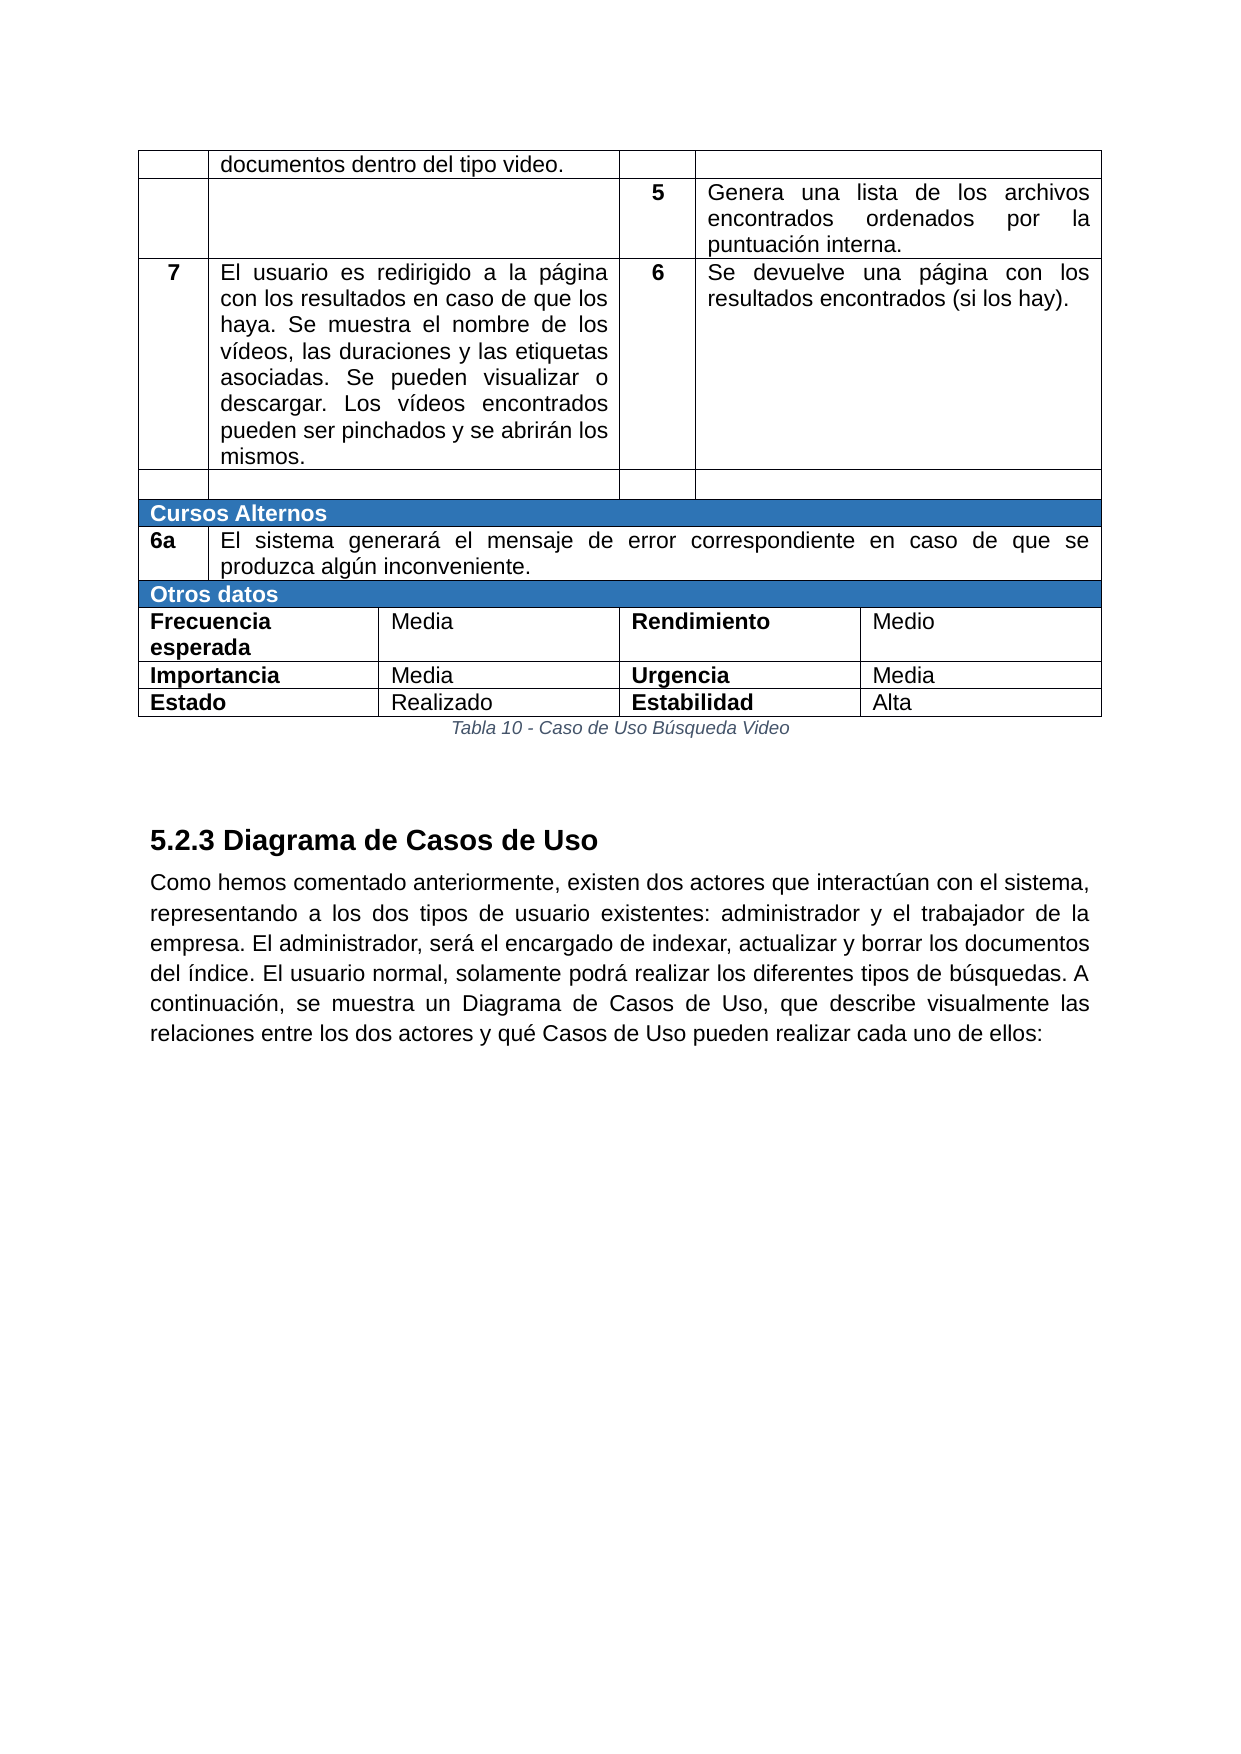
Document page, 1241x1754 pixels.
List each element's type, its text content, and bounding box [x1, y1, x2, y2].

table_cell Genera una lista de los archivos encontrados ordenados por la puntuación interna. [696, 179, 1101, 257]
table_cell Cursos Alternos [139, 500, 1101, 526]
table_cell Frecuencia esperada [139, 608, 378, 661]
table_cell [209, 179, 619, 257]
table_cell [620, 470, 695, 498]
table_cell Media [379, 608, 619, 661]
table_cell [139, 151, 208, 177]
table_cell 7 [139, 259, 208, 469]
table_cell 6 [620, 259, 695, 469]
table_cell El sistema generará el mensaje de error correspondiente en caso de que se produzca algún inconveniente. [209, 527, 1101, 579]
text Como hemos comentado anteriormente, existen dos actores que interactúan con el sistema, representando a los dos tipos de usuario existentes: administrador y el trabajador de la empresa. El administrador, será el encargado de indexar, actualizar y borrar los documentos del índice. El usuario normal, solamente podrá realizar los diferentes tipos de búsquedas. A continuación, se muestra un Diagrama de Casos de Uso, que describe visualmente las relaciones entre los dos actores y qué Casos de Uso pueden realizar cada uno de ellos: [150, 869, 1090, 1047]
table_cell Estado [139, 689, 378, 716]
table_cell Se devuelve una página con los resultados encontrados (si los hay). [696, 259, 1101, 469]
table_cell Otros datos [139, 581, 1101, 607]
table_cell [209, 470, 619, 498]
table_cell 5 [620, 179, 695, 257]
subtitle 5.2.3 Diagrama de Casos de Uso [150, 822, 1090, 856]
table_cell Urgencia [620, 662, 860, 688]
table_cell Estabilidad [620, 689, 860, 716]
text Tabla 10 - Caso de Uso Búsqueda Video [150, 717, 1090, 738]
table_cell [696, 151, 1101, 177]
table_cell Media [379, 662, 619, 688]
table_cell Alta [861, 689, 1101, 716]
table_cell documentos dentro del tipo video. [209, 151, 619, 177]
table_cell [139, 179, 208, 257]
table_cell Media [861, 662, 1101, 688]
table_cell Medio [861, 608, 1101, 661]
table_cell [620, 151, 695, 177]
table_cell El usuario es redirigido a la página con los resultados en caso de que los haya. Se muestra el nombre de los vídeos, las duraciones y las etiquetas asociadas. Se pueden visualizar o descargar. Los vídeos encontrados pueden ser pinchados y se abrirán los mismos. [209, 259, 619, 469]
table_cell Importancia [139, 662, 378, 688]
table_cell [696, 470, 1101, 498]
table_cell [139, 470, 208, 498]
table_cell Rendimiento [620, 608, 860, 661]
table_cell Realizado [379, 689, 619, 716]
table_cell 6a [139, 527, 208, 579]
